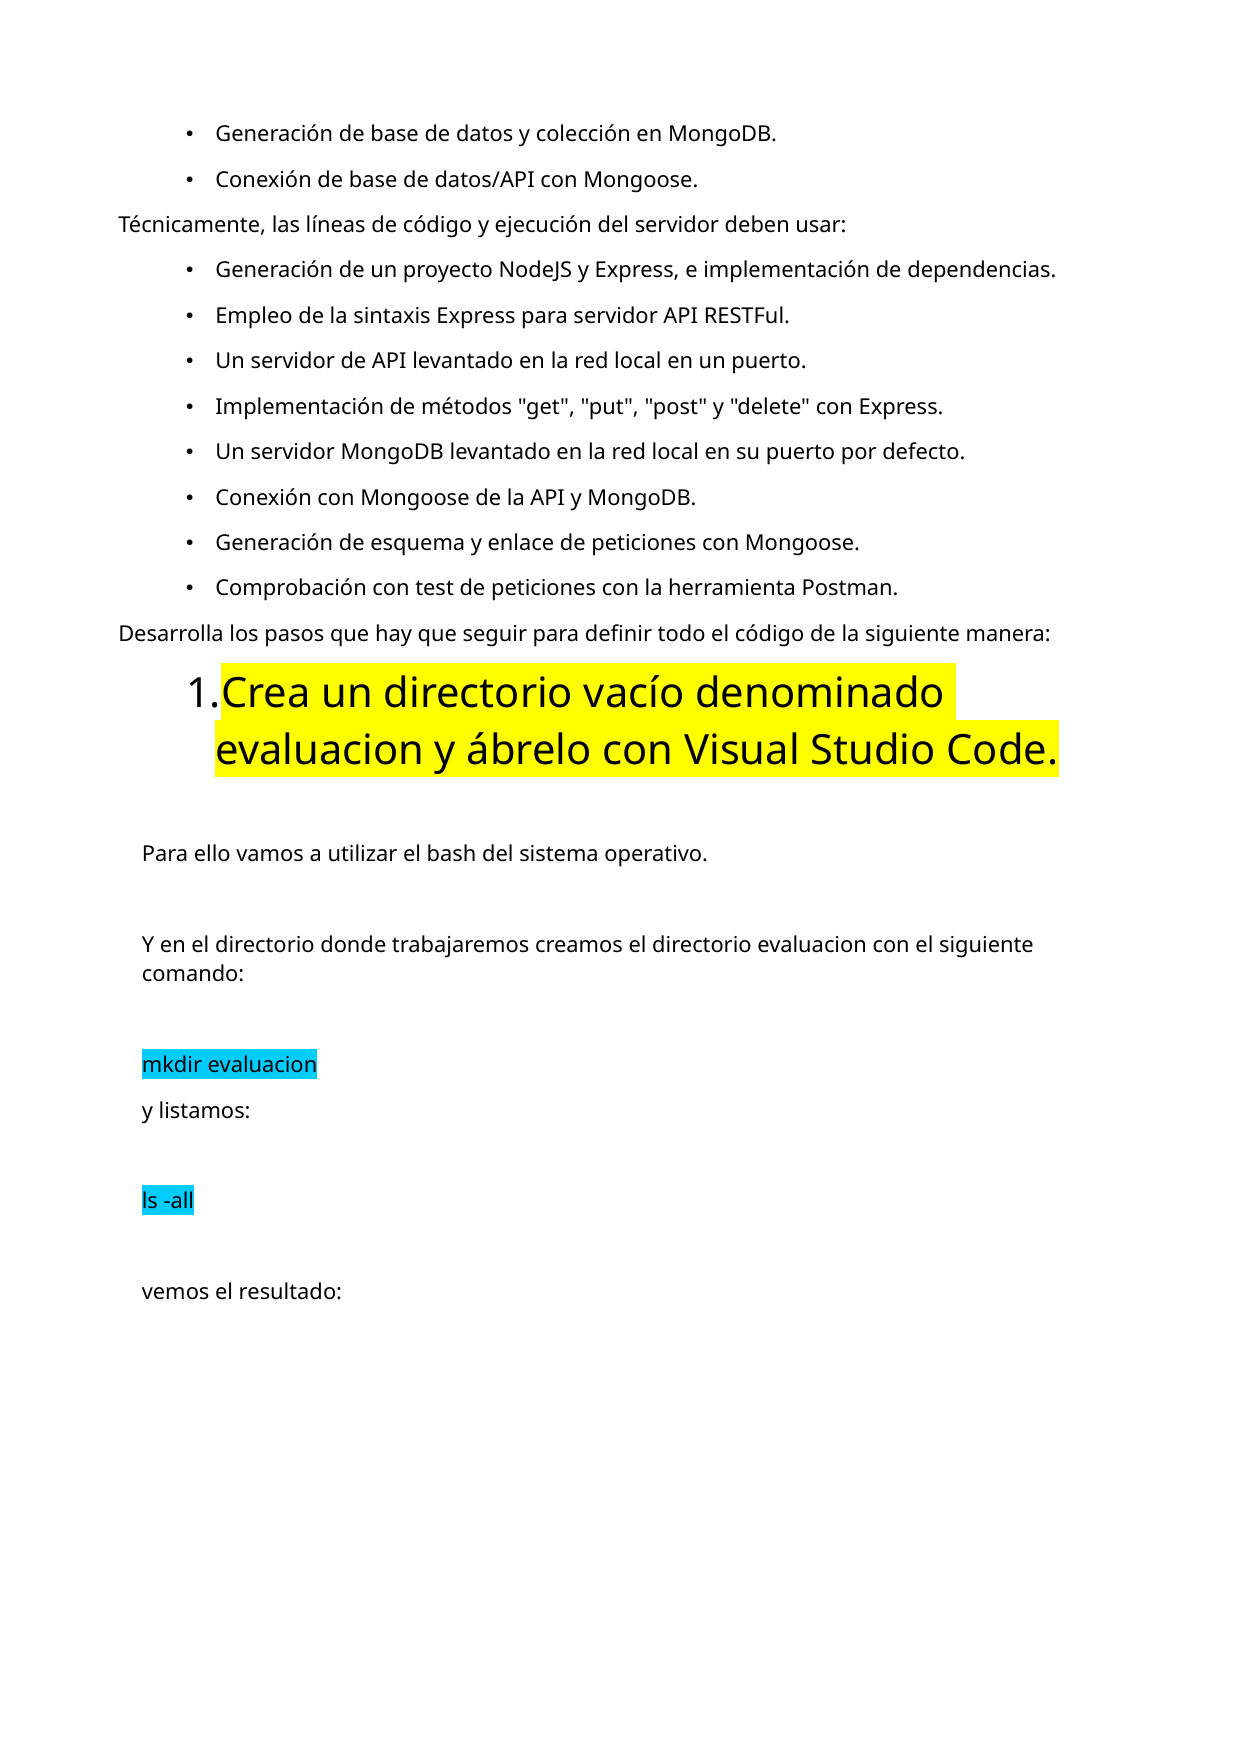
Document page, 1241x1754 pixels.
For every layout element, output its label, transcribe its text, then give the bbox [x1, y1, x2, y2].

text Técnicamente, las líneas de código y ejecución del servidor deben usar: [118, 209, 1122, 239]
list Generación de esquema y enlace de peticiones con Mongoose. [186, 527, 1122, 557]
text vemos el resultado: [142, 1276, 1122, 1306]
list Conexión con Mongoose de la API y MongoDB. [186, 481, 1122, 511]
text ls -all [142, 1185, 1122, 1215]
text Para ello vamos a utilizar el bash del sistema operativo. [142, 838, 1122, 867]
list Empleo de la sintaxis Express para servidor API RESTFul. [186, 300, 1122, 329]
text y listamos: [142, 1094, 1122, 1124]
text mkdir evaluacion [142, 1049, 1122, 1079]
text Y en el directorio donde trabajaremos creamos el directorio evaluacion con el siguiente comando: [142, 928, 1122, 988]
list Un servidor MongoDB levantado en la red local en su puerto por defecto. [186, 436, 1122, 466]
list Conexión de base de datos/API con Mongoose. [186, 163, 1122, 193]
list Crea un directorio vacío denominado evaluacion y ábrelo con Visual Studio Code. [186, 663, 1122, 777]
list Un servidor de API levantado en la red local en un puerto. [186, 345, 1122, 375]
text Desarrolla los pasos que hay que seguir para definir todo el código de la siguiente manera: [118, 618, 1122, 647]
list Generación de un proyecto NodeJS y Express, e implementación de dependencias. [186, 254, 1122, 284]
list Generación de base de datos y colección en MongoDB. [186, 118, 1122, 148]
list Comprobación con test de peticiones con la herramienta Postman. [186, 572, 1122, 602]
list Implementación de métodos "get", "put", "post" y "delete" con Express. [186, 391, 1122, 420]
